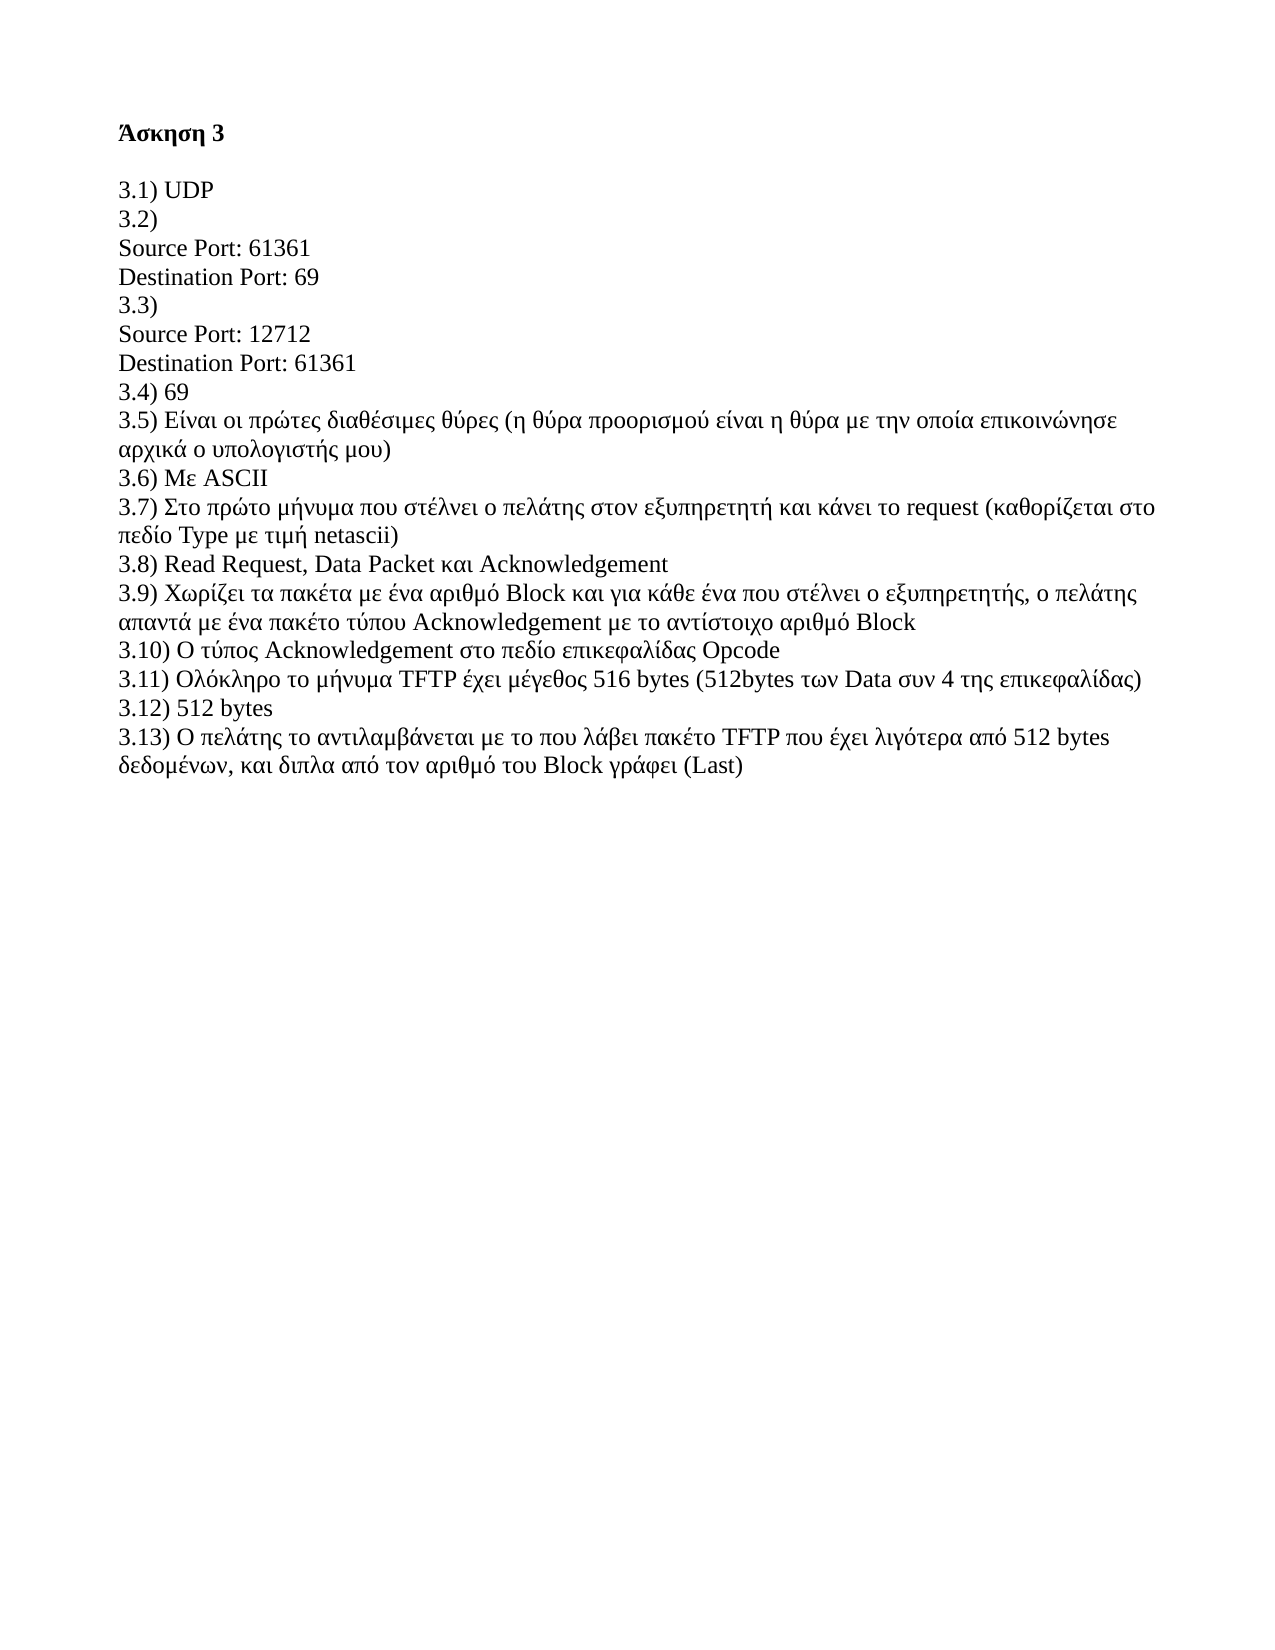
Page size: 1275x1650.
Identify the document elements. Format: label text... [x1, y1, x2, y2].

text Destination Port: 69 [118, 262, 1157, 291]
text 3.2) Source Port: 61361 [118, 204, 1157, 262]
text Destination Port: 61361 [118, 348, 1157, 377]
text 3.4) 69 [118, 377, 1157, 406]
text 3.9) Χωρίζει τα πακέτα με ένα αριθμό Block και για κάθε ένα που στέλνει ο εξυπηρετητής, ο πελάτης απαντά με ένα πακέτο τύπου Acknowledgement με το αντίστοιχο αριθμό Block [118, 578, 1157, 636]
text 3.11) Ολόκληρο το μήνυμα TFTP έχει μέγεθος 516 bytes (512bytes των Data συν 4 της επικεφαλίδας) [118, 664, 1157, 693]
text 3.10) O τύπος Acknowledgement στο πεδίο επικεφαλίδας Opcode [118, 636, 1157, 664]
text 3.12) 512 bytes [118, 693, 1157, 722]
text 3.6) Με ASCII [118, 463, 1157, 492]
text 3.5) Είναι οι πρώτες διαθέσιμες θύρες (η θύρα προορισμού είναι η θύρα με την οποία επικοινώνησε αρχικά ο υπολογιστής μου) [118, 406, 1157, 463]
text Άσκηση 3 [118, 118, 1157, 147]
text 3.13) Ο πελάτης το αντιλαμβάνεται με το που λάβει πακέτο TFTP που έχει λιγότερα από 512 bytes δεδομένων, και διπλα από τον αριθμό του Block γράφει (Last) [118, 722, 1157, 779]
text 3.1) UDP [118, 176, 1157, 204]
text 3.3) Source Port: 12712 [118, 291, 1157, 348]
text 3.7) Στο πρώτο μήνυμα που στέλνει ο πελάτης στον εξυπηρετητή και κάνει το request (καθορίζεται στο πεδίο Type με τιμή netascii) [118, 492, 1157, 549]
text 3.8) Read Request, Data Packet και Acknowledgement [118, 549, 1157, 578]
